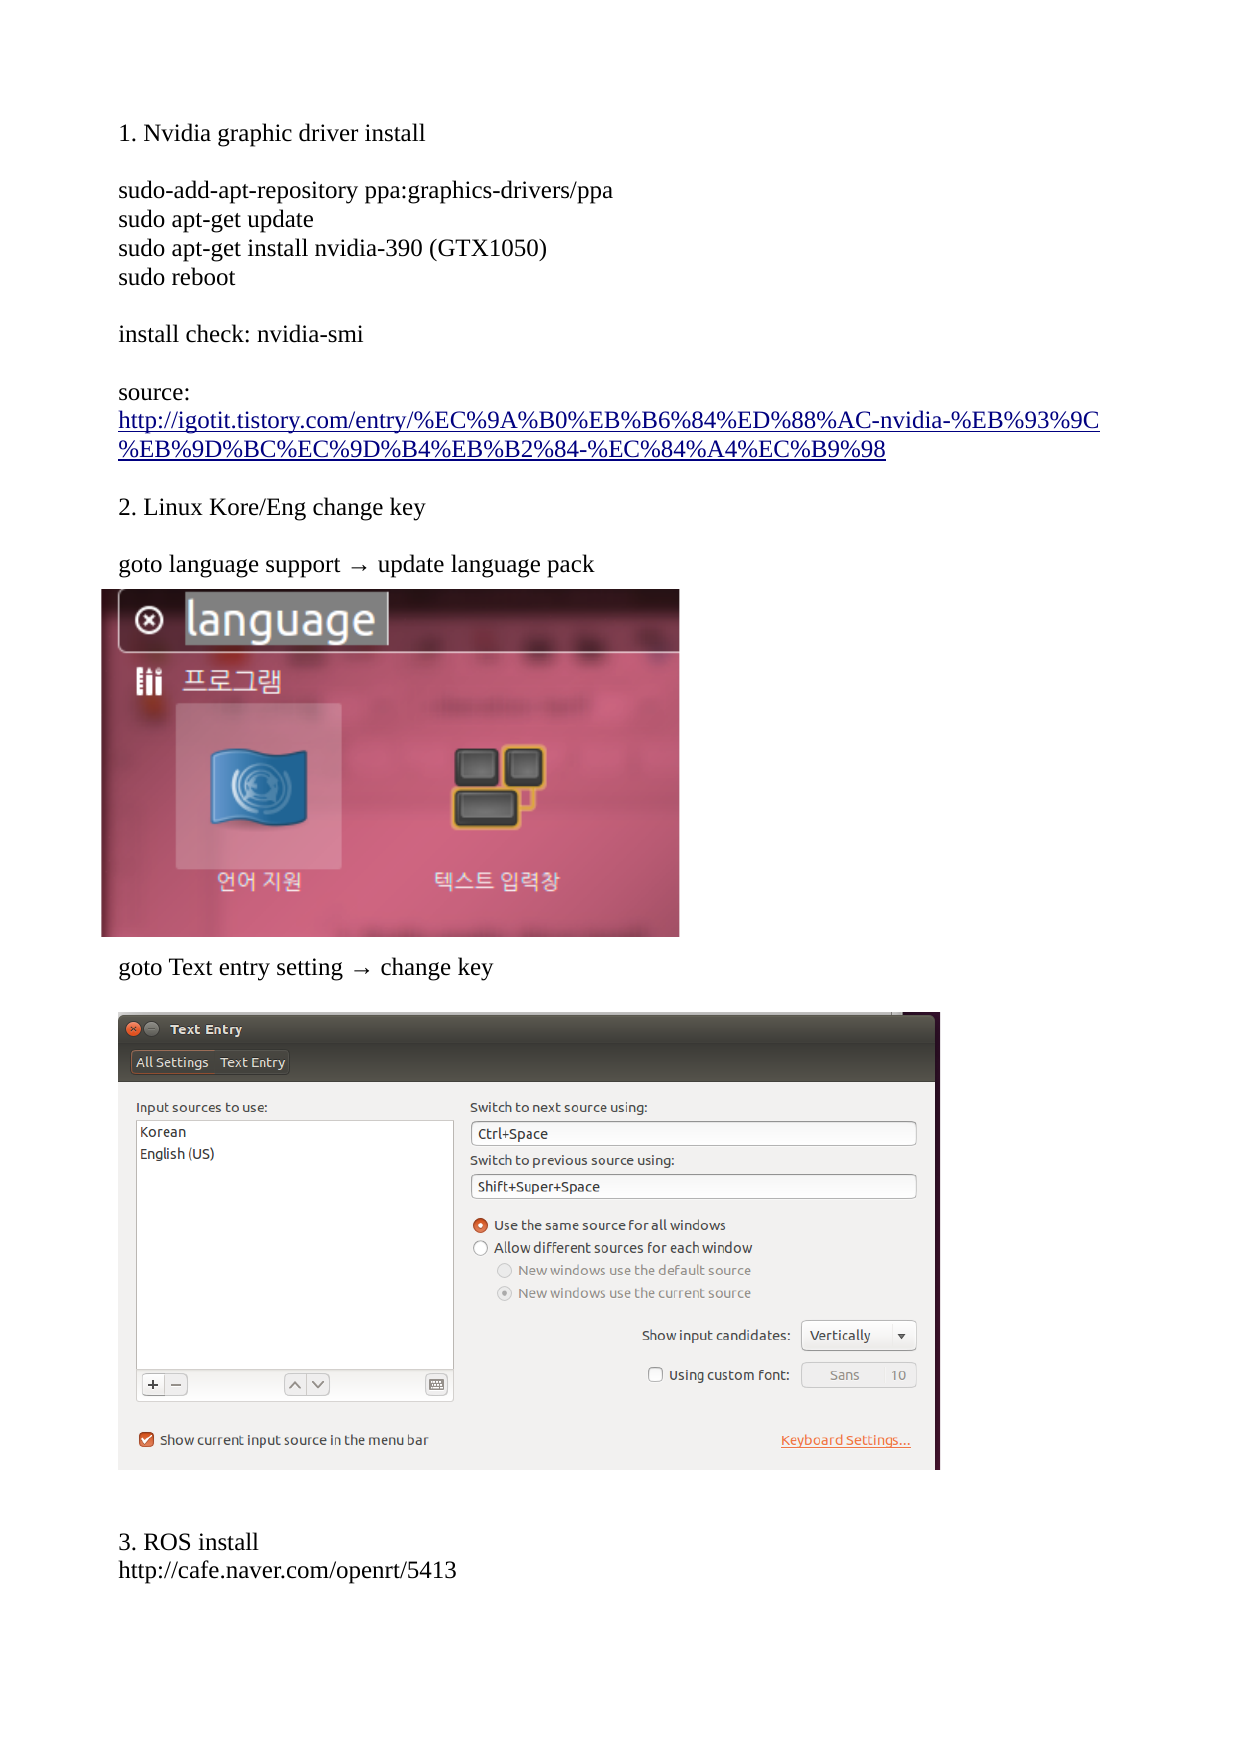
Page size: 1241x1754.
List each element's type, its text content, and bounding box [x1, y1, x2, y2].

text sudo apt-get update [118, 204, 1122, 233]
text goto language support → update language pack [118, 549, 1122, 578]
text 3. ROS install [118, 1527, 1122, 1556]
text 1. Nvidia graphic driver install [118, 118, 1122, 147]
text http://cafe.naver.com/openrt/5413 [118, 1556, 1122, 1584]
picture [101, 589, 680, 937]
text sudo reboot [118, 262, 1122, 291]
text 2. Linux Kore/Eng change key [118, 492, 1122, 521]
text sudo apt-get install nvidia-390 (GTX1050) [118, 233, 1122, 262]
text install check: nvidia-smi [118, 319, 1122, 348]
picture [118, 1012, 941, 1470]
text goto Text entry setting → change key [118, 952, 1122, 981]
text sudo-add-apt-repository ppa:graphics-drivers/ppa [118, 176, 1122, 204]
text source: [118, 377, 1122, 406]
text http://igotit.tistory.com/entry/%EC%9A%B0%EB%B6%84%ED%88%AC-nvidia-%EB%93%9C%EB%9D%BC%EC%9D%B4%EB%B2%84-%EC%84%A4%EC%B9%98 [118, 406, 1122, 463]
